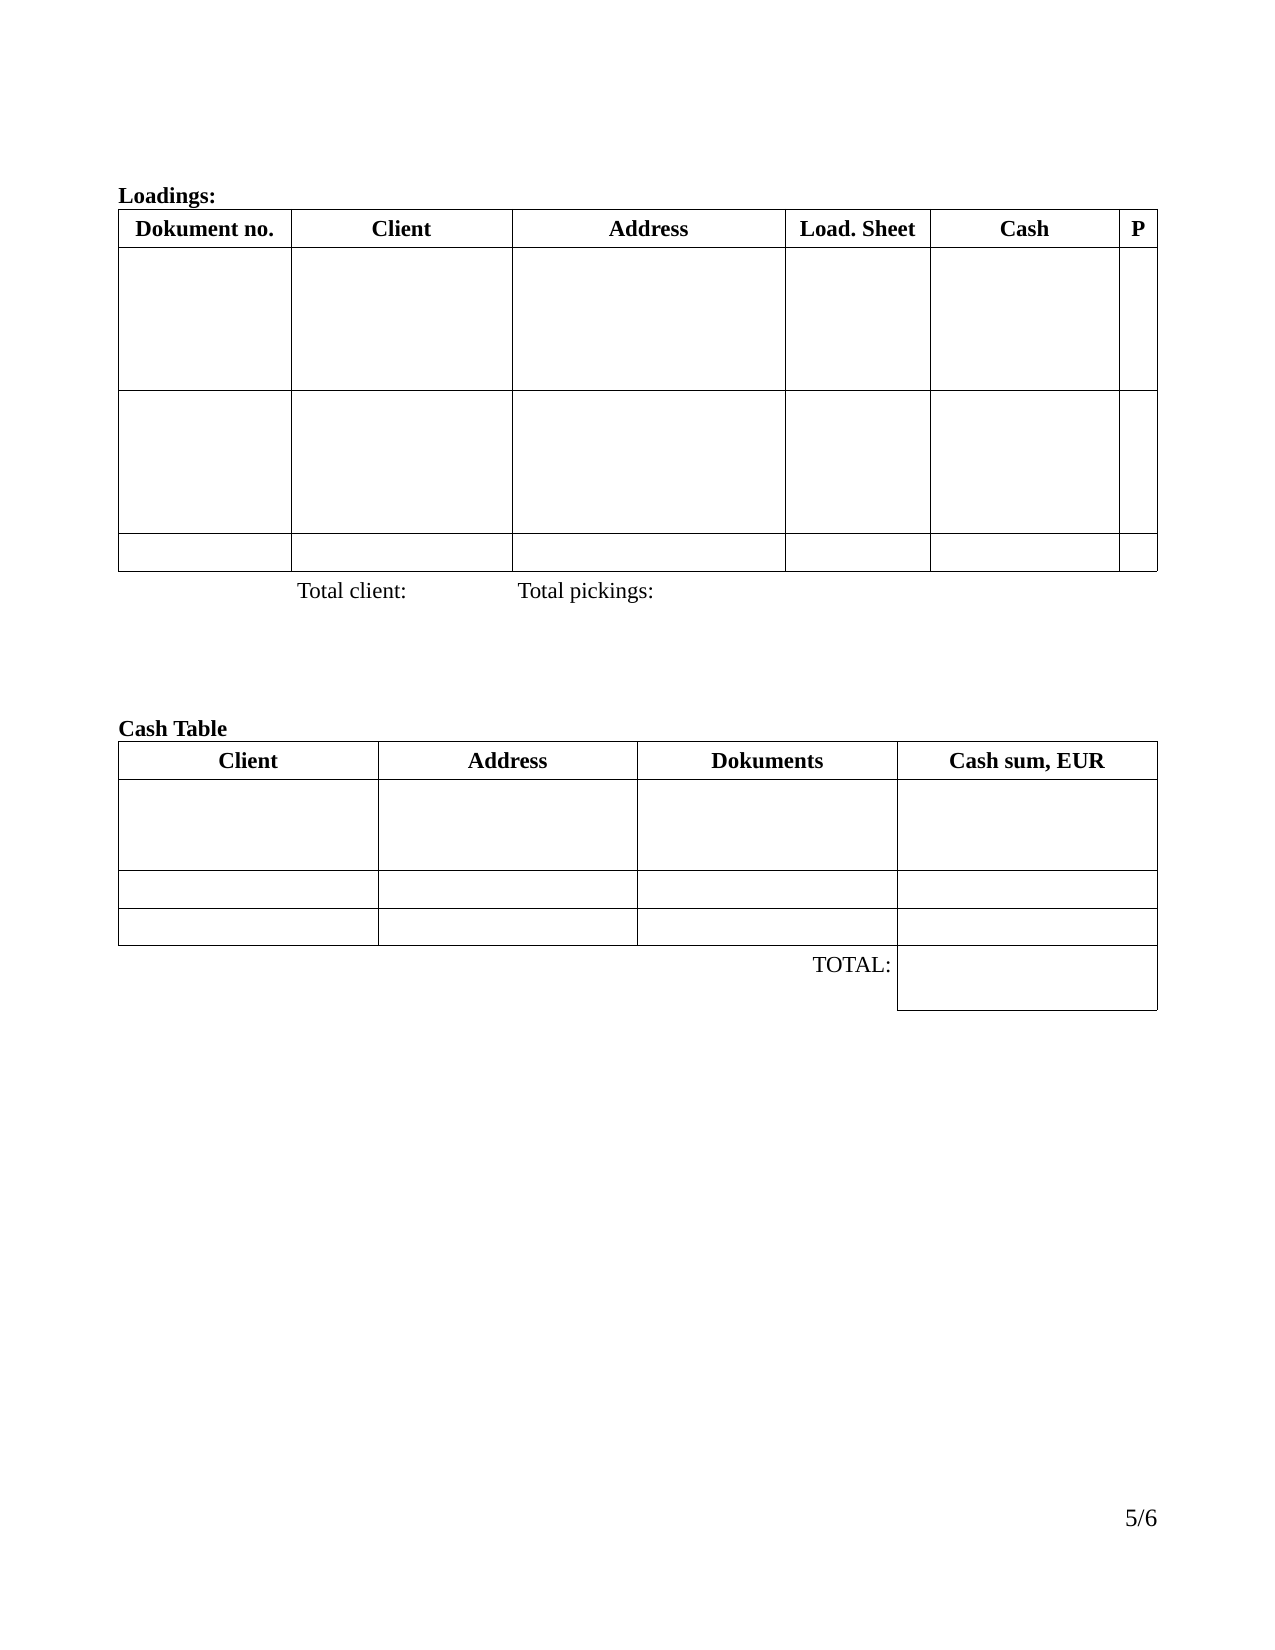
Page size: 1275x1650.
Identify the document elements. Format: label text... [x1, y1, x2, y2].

table_cell [1120, 534, 1157, 571]
table_cell [786, 248, 930, 390]
table_cell [785, 572, 930, 688]
table_header Client [292, 210, 512, 247]
table_cell <line['address']> [513, 391, 785, 533]
table_cell <line['address']> [379, 871, 637, 907]
table_cell <line['cash_sum']> [898, 871, 1157, 907]
table_cell <rep3_get_totals(object)['cash'] or ''> [898, 946, 1157, 1009]
table_cell [785, 118, 930, 156]
text Loadings: [118, 182, 1158, 209]
table_cell <line['client']> [292, 391, 512, 533]
table_cell [638, 909, 897, 945]
table_cell <line['cash'] or ''> [931, 391, 1119, 533]
table_cell <line['p']> [1120, 391, 1157, 533]
table_cell <line['load_sheet']> [786, 391, 930, 533]
table_cell [1119, 118, 1157, 156]
table_cell [1119, 572, 1157, 688]
table_cell Total pickings: <rep3_get_totals(object)['loading_picking']> [512, 572, 785, 688]
table_cell [379, 909, 637, 945]
table_cell Total client: <rep3_get_totals(object)['loading_client']> [291, 572, 512, 688]
table_cell [513, 248, 785, 390]
table_cell [898, 780, 1157, 869]
table_header Address [513, 210, 785, 247]
table_header Cash [931, 210, 1119, 247]
text </for><for each="object in rep4_get_objects()"> [118, 1010, 1158, 1038]
table_cell [292, 248, 512, 390]
table_cell Total pickings: <rep3_get_totals(object)['picking']> [512, 118, 785, 156]
table_cell [931, 248, 1119, 390]
table_cell </for> [119, 909, 378, 945]
table_cell Total client: <rep3_get_totals(object)['client']> [291, 118, 512, 156]
table_cell [118, 572, 291, 688]
table_cell [898, 909, 1157, 945]
table_header Dokument no. [119, 210, 291, 247]
table_header Client [119, 742, 378, 779]
table_header Dokuments [638, 742, 897, 779]
table_cell [931, 534, 1119, 571]
table_cell [1120, 248, 1157, 390]
table_header Address [379, 742, 637, 779]
table_cell <line['documents']> [638, 871, 897, 907]
table_cell <for each="line in rep3_get_cash_lines(object)"> [119, 780, 378, 869]
text </if> [118, 688, 1158, 714]
table_header Load. Sheet [786, 210, 930, 247]
table_cell </for> [119, 534, 291, 571]
table_cell [379, 780, 637, 869]
table_cell [930, 118, 1119, 156]
table_header Cash sum, EUR [898, 742, 1157, 779]
table_cell [118, 946, 378, 1009]
text <if test="rep3_print_loading_table(object)"> [118, 156, 1158, 182]
table_cell [638, 780, 897, 869]
table_cell <for each="line in rep3_get_loading_lines(object)"> [119, 248, 291, 390]
table_cell [786, 534, 930, 571]
table_cell [118, 118, 291, 156]
text Cash Table [118, 714, 1158, 741]
table_cell <line['doc_no']> [119, 391, 291, 533]
table_cell [513, 534, 785, 571]
table_cell <line['client']> [119, 871, 378, 907]
table_cell [292, 534, 512, 571]
table_cell [378, 946, 637, 1009]
table_cell TOTAL: [638, 946, 897, 1009]
table_header P [1120, 210, 1157, 247]
table_cell [930, 572, 1119, 688]
